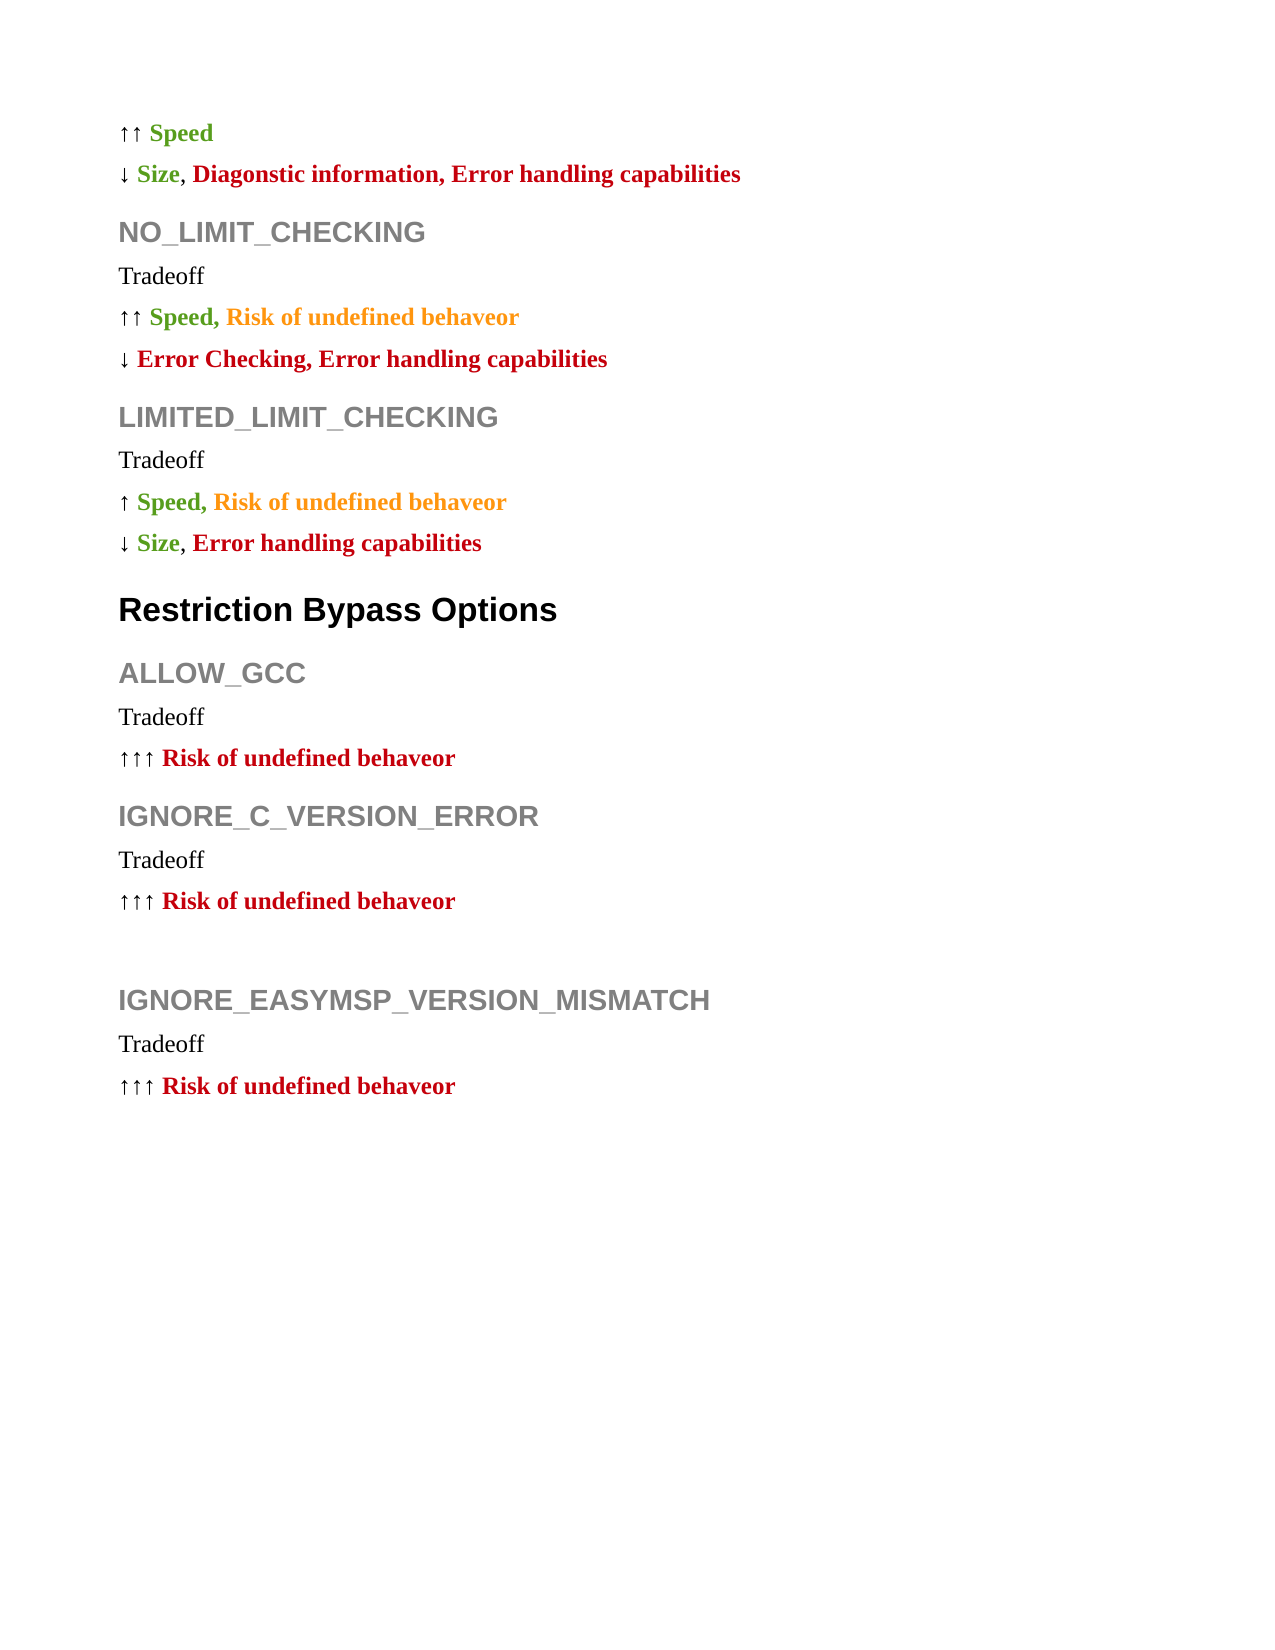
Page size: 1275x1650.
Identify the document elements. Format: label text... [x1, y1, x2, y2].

subtitle ALLOW_GCC [118, 656, 1157, 689]
text ↑↑↑ Risk of undefined behaveor [118, 743, 1157, 772]
text ↑↑↑ Risk of undefined behaveor [118, 886, 1157, 915]
text ↑ Speed, Risk of undefined behaveor [118, 487, 1157, 516]
subtitle LIMITED_LIMIT_CHECKING [118, 399, 1157, 433]
subtitle IGNORE_EASYMSP_VERSION_MISMATCH [118, 983, 1157, 1017]
text Tradeoff [118, 261, 1157, 290]
text Tradeoff [118, 446, 1157, 474]
text ↓ Size, Error handling capabilities [118, 528, 1157, 557]
text Tradeoff [118, 845, 1157, 874]
text Tradeoff [118, 1029, 1157, 1058]
subtitle Restriction Bypass Options [118, 590, 1157, 629]
text ↑↑↑ Risk of undefined behaveor [118, 1071, 1157, 1099]
text Tradeoff [118, 702, 1157, 731]
text ↓ Error Checking, Error handling capabilities [118, 344, 1157, 372]
text ↑↑ Speed, Risk of undefined behaveor [118, 302, 1157, 331]
subtitle NO_LIMIT_CHECKING [118, 215, 1157, 249]
text ↓ Size, Diagonstic information, Error handling capabilities [118, 159, 1157, 188]
subtitle IGNORE_C_VERSION_ERROR [118, 799, 1157, 833]
text ↑↑ Speed [118, 118, 1157, 147]
